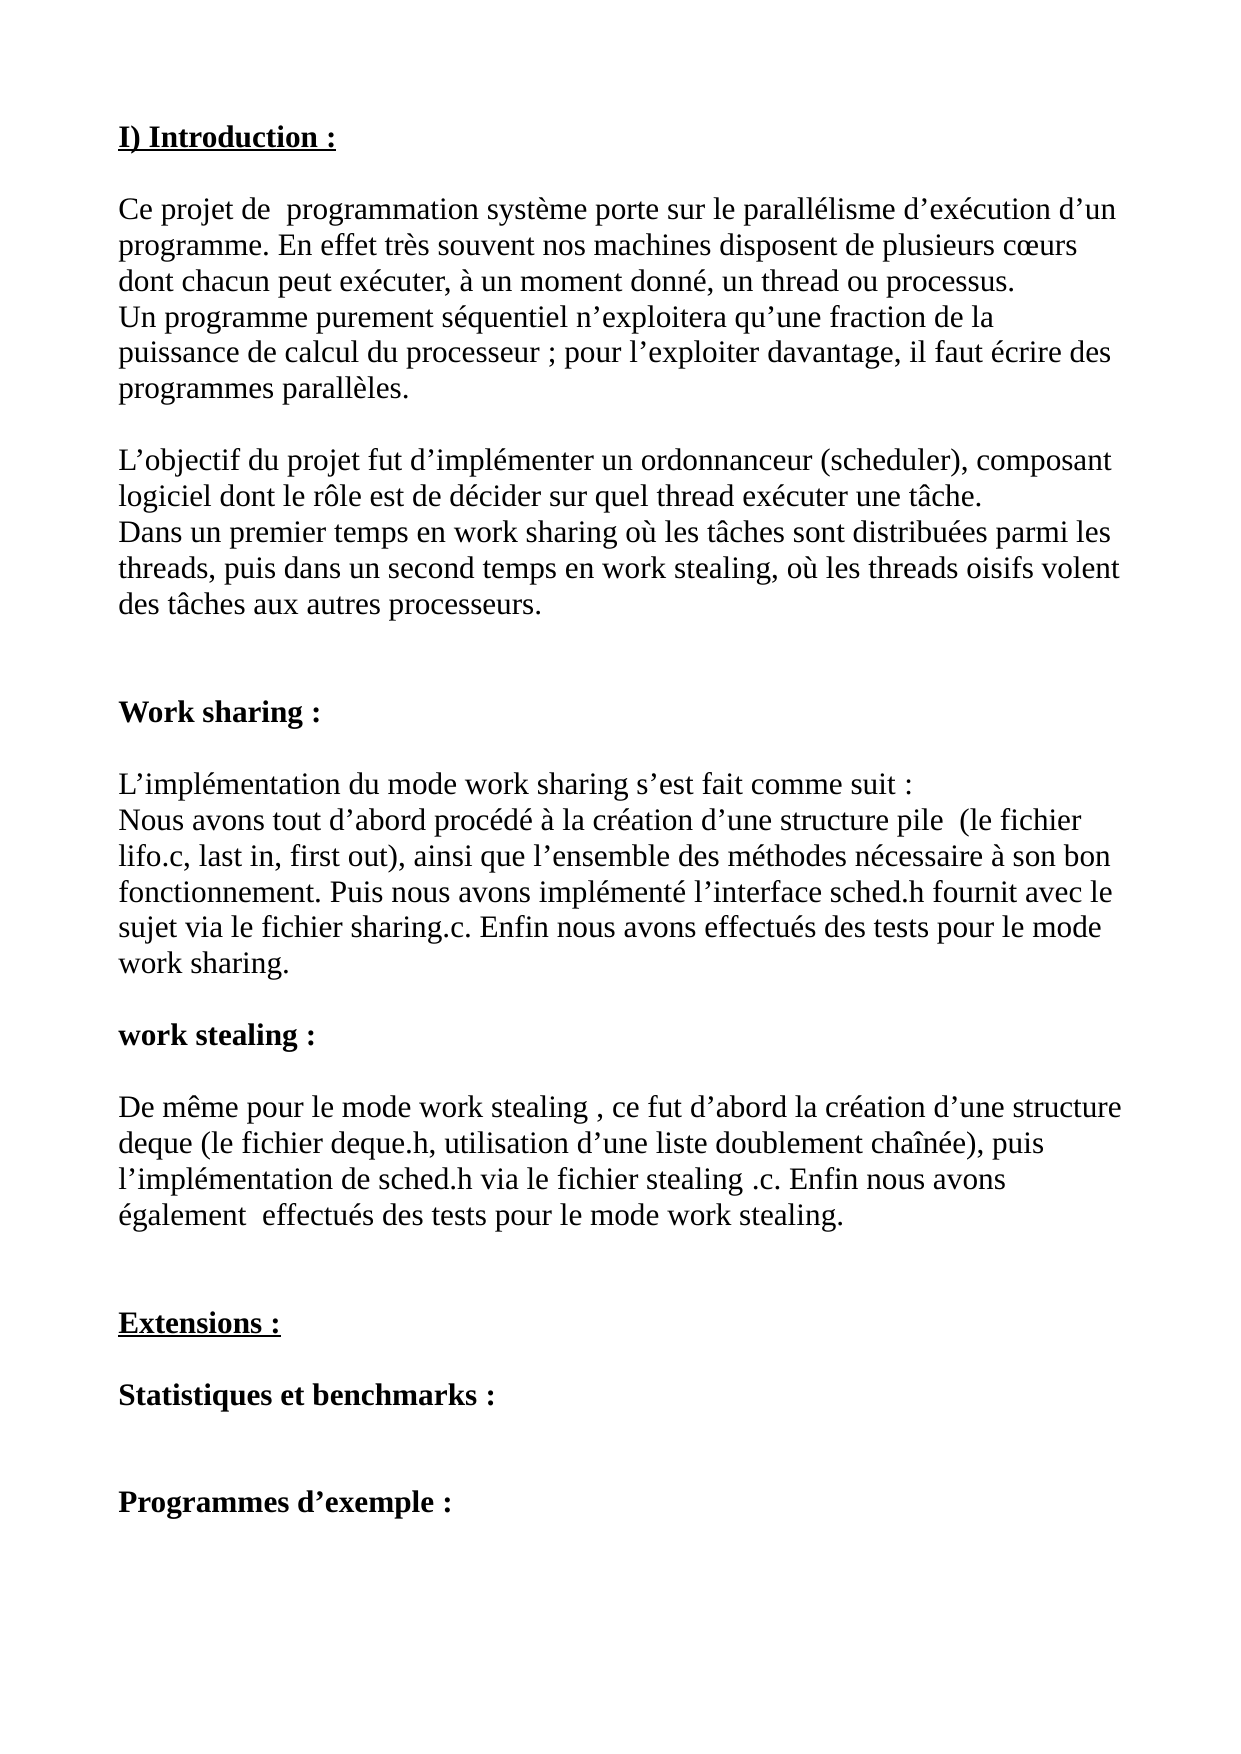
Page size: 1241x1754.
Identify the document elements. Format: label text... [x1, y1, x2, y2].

text Ce projet de programmation système porte sur le parallélisme d’exécution d’un programme. En effet très souvent nos machines disposent de plusieurs cœurs dont chacun peut exécuter, à un moment donné, un thread ou processus. [118, 190, 1122, 298]
text Dans un premier temps en work sharing où les tâches sont distribuées parmi les threads, puis dans un second temps en work stealing, où les threads oisifs volent des tâches aux autres processeurs. [118, 513, 1122, 621]
text work stealing : [118, 1017, 1122, 1052]
text Un programme purement séquentiel n’exploitera qu’une fraction de la puissance de calcul du processeur ; pour l’exploiter davantage, il faut écrire des programmes parallèles. [118, 298, 1122, 406]
text L’objectif du projet fut d’implémenter un ordonnanceur (scheduler), composant logiciel dont le rôle est de décider sur quel thread exécuter une tâche. [118, 442, 1122, 513]
text Statistiques et benchmarks : [118, 1376, 1122, 1412]
text Nous avons tout d’abord procédé à la création d’une structure pile (le fichier lifo.c, last in, first out), ainsi que l’ensemble des méthodes nécessaire à son bon fonctionnement. Puis nous avons implémenté l’interface sched.h fournit avec le sujet via le fichier sharing.c. Enfin nous avons effectués des tests pour le mode work sharing. [118, 801, 1122, 981]
text Work sharing : [118, 693, 1122, 729]
text De même pour le mode work stealing , ce fut d’abord la création d’une structure deque (le fichier deque.h, utilisation d’une liste doublement chaînée), puis l’implémentation de sched.h via le fichier stealing .c. Enfin nous avons également effectués des tests pour le mode work stealing. [118, 1088, 1122, 1232]
text L’implémentation du mode work sharing s’est fait comme suit : [118, 765, 1122, 801]
text Extensions : [118, 1304, 1122, 1340]
text Programmes d’exemple : [118, 1484, 1122, 1520]
text I) Introduction : [118, 118, 1122, 154]
